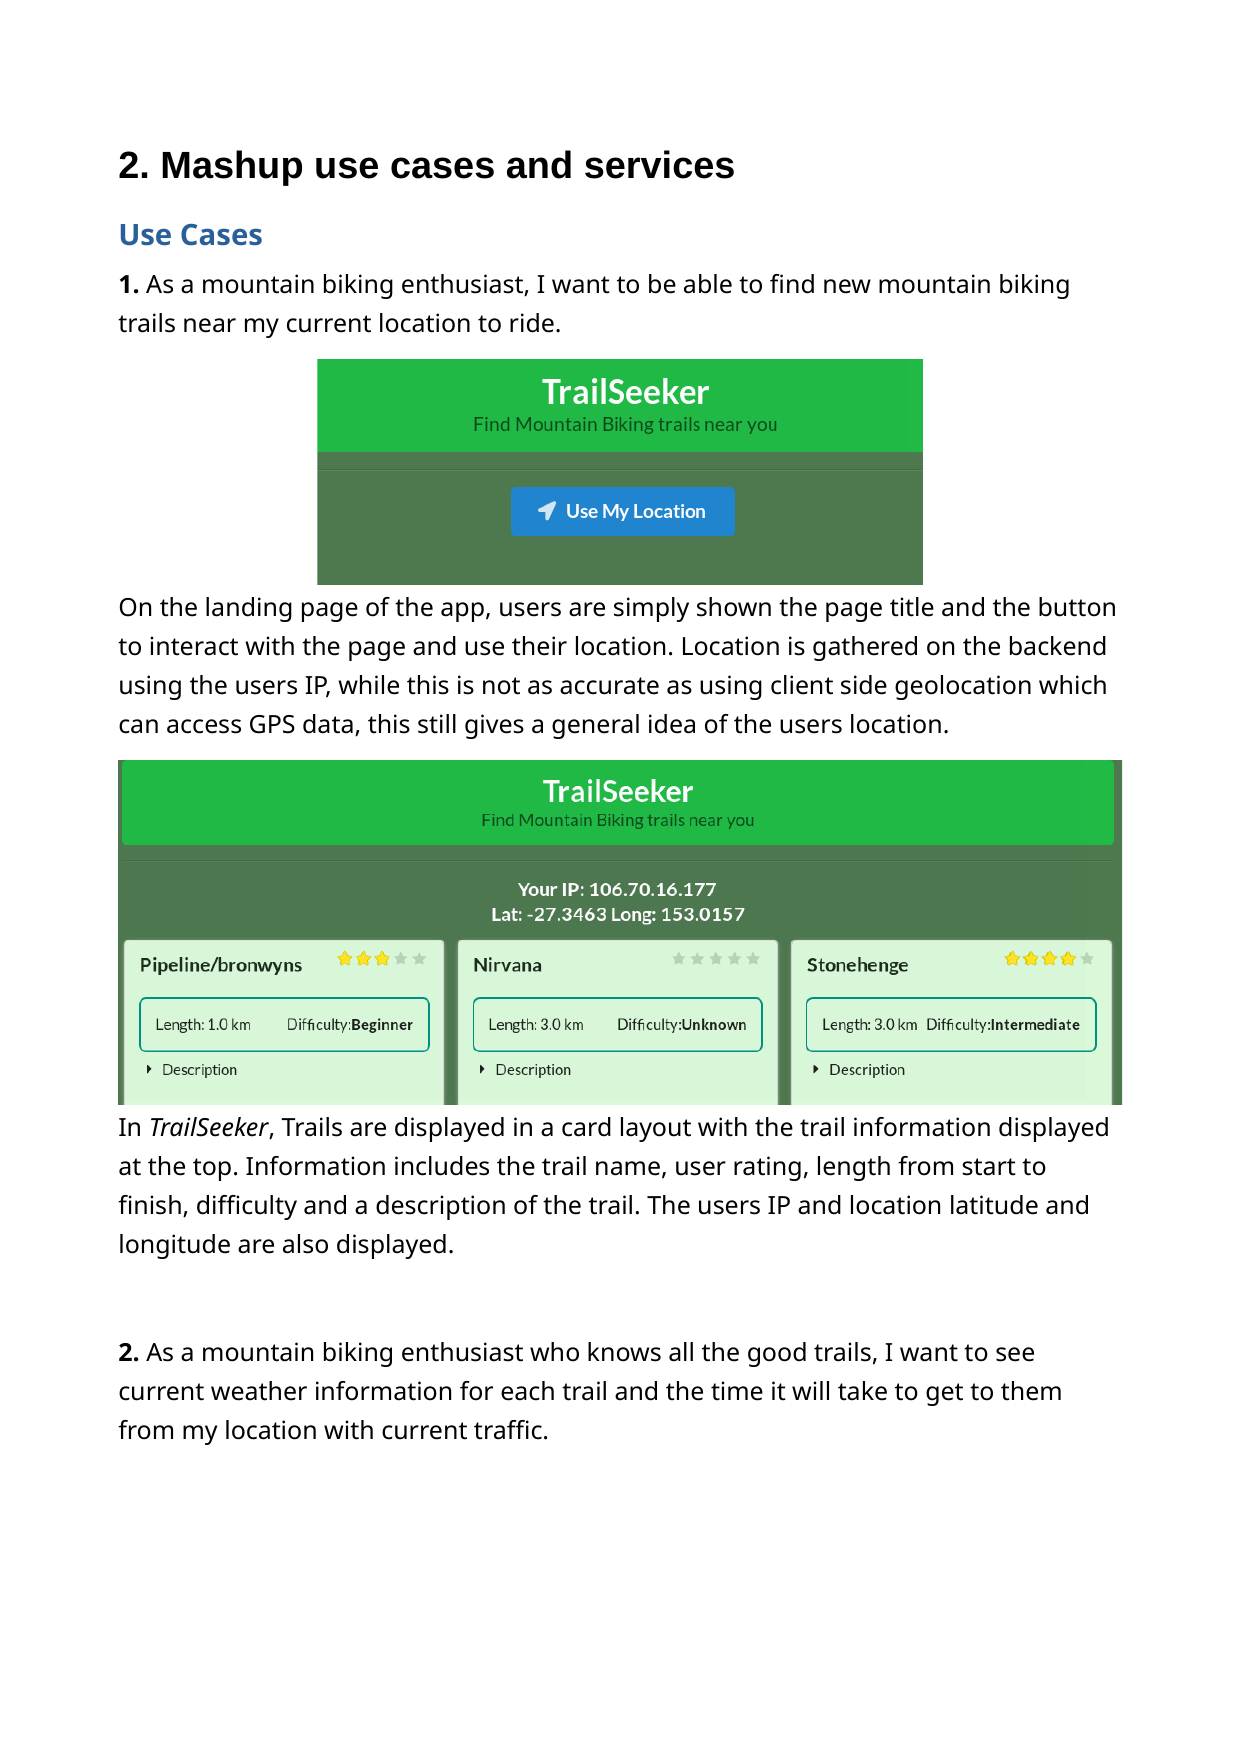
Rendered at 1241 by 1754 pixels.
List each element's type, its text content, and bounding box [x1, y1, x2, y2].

text 2. As a mountain biking enthusiast who knows all the good trails, I want to see current weather information for each trail and the time it will take to get to them from my location with current traffic. [118, 1335, 1122, 1447]
text In TrailSeeker, Trails are displayed in a card layout with the trail information displayed at the top. Information includes the trail name, user rating, length from start to finish, difficulty and a description of the trail. The users IP and location latitude and longitude are also displayed. [118, 1105, 1122, 1261]
picture [317, 359, 923, 585]
subtitle Use Cases [118, 214, 1122, 254]
subtitle 2. Mashup use cases and services [118, 143, 1122, 187]
text 1. As a mountain biking enthusiast, I want to be able to find new mountain biking trails near my current location to ride. [118, 266, 1122, 339]
picture [118, 760, 1123, 1105]
text On the landing page of the app, users are simply shown the page title and the button to interact with the page and use their location. Location is gathered on the backend using the users IP, while this is not as accurate as using client side geolocation which can access GPS data, this still gives a general idea of the users location. [118, 359, 1122, 741]
